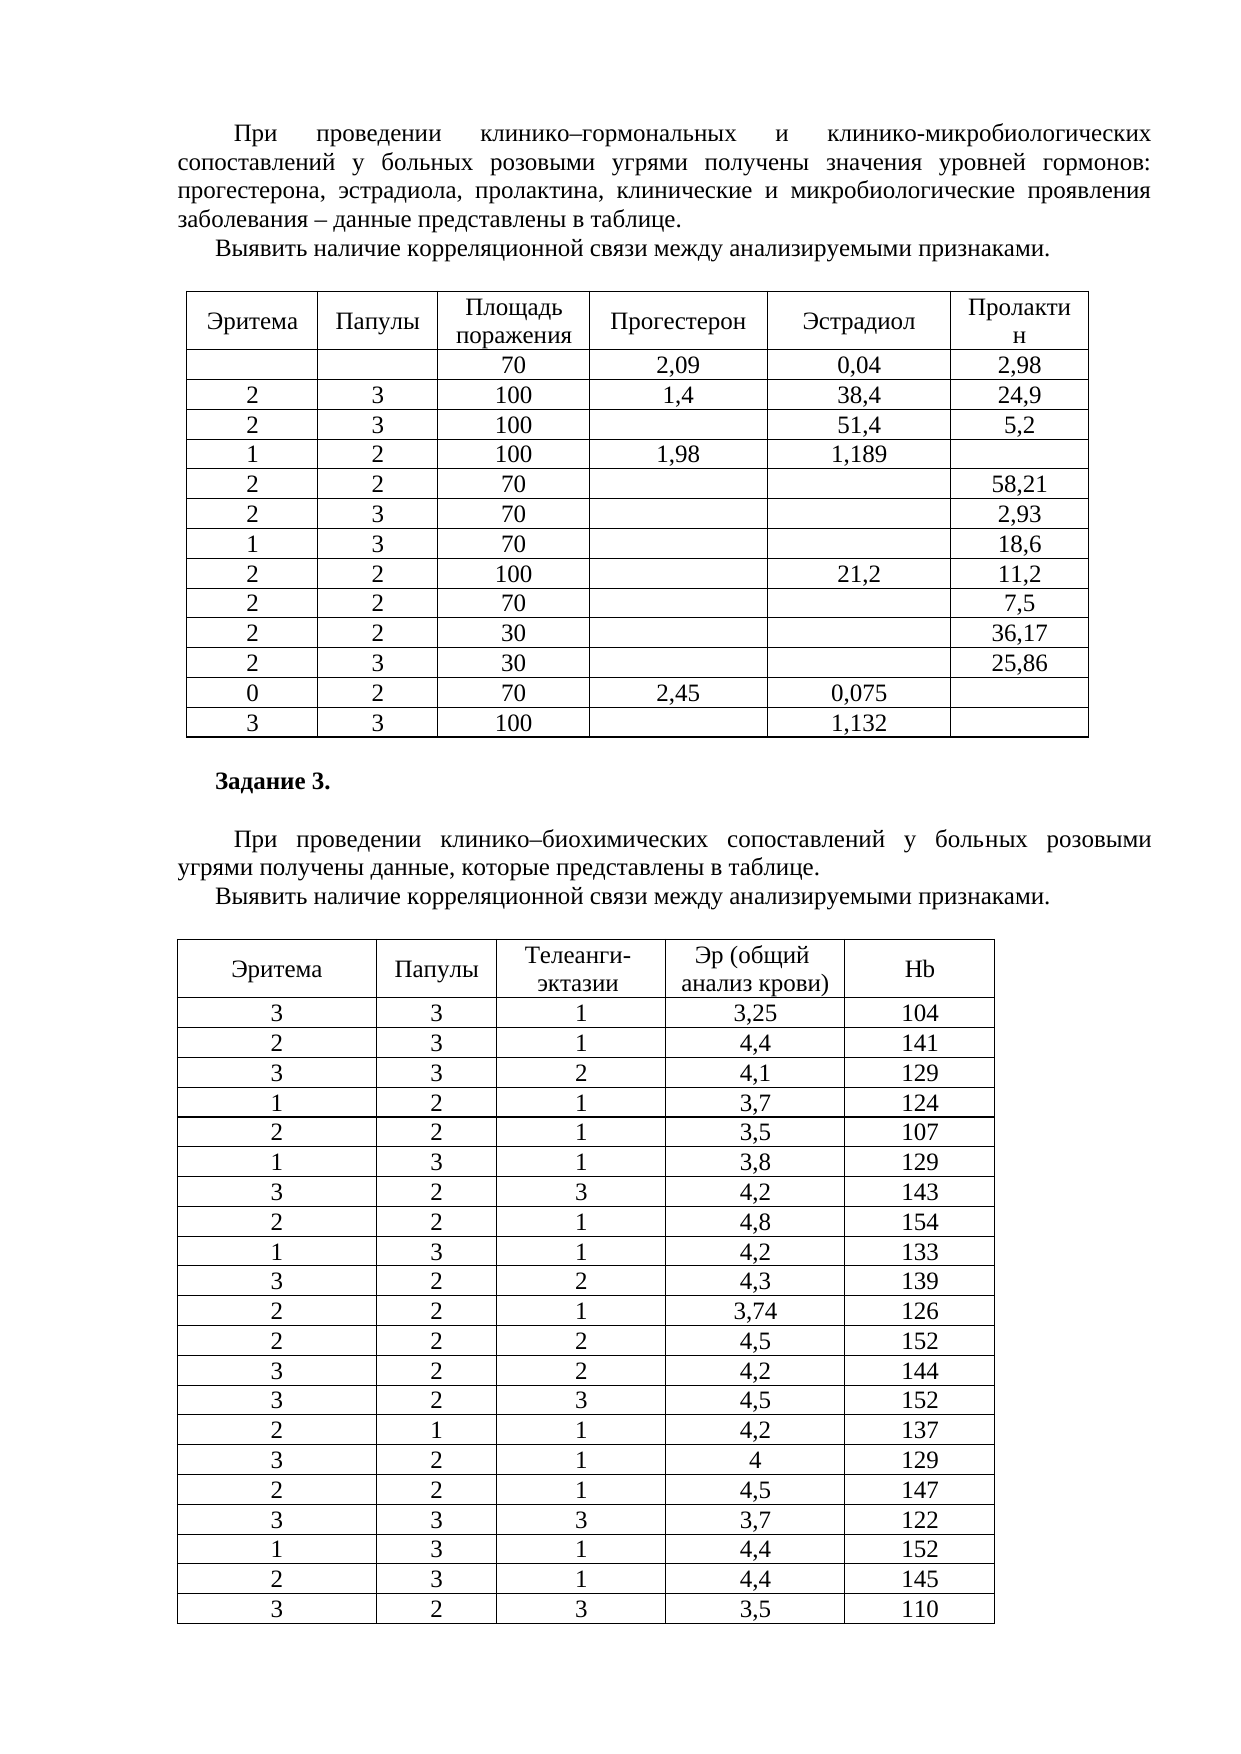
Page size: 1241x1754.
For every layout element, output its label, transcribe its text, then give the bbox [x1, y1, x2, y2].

table_cell 3 [318, 380, 437, 409]
table_cell 2 [318, 618, 437, 647]
table_cell 2 [377, 1118, 496, 1146]
table_cell 3 [178, 998, 376, 1027]
table_cell 3 [377, 1564, 496, 1593]
table_cell 100 [438, 559, 589, 587]
table_cell 3 [377, 1028, 496, 1057]
table_cell 133 [845, 1237, 994, 1265]
table_cell [590, 708, 767, 736]
table_cell 2 [187, 469, 317, 498]
table_cell 2 [187, 410, 317, 438]
table_cell 147 [845, 1475, 994, 1504]
table_cell 2 [377, 1296, 496, 1325]
table_cell [590, 529, 767, 558]
table_cell 152 [845, 1326, 994, 1355]
table_cell 100 [438, 440, 589, 468]
table_header Папулы [318, 292, 437, 349]
table_header Эритема [178, 940, 376, 997]
table_cell 3 [318, 708, 437, 736]
table_cell 3 [178, 1177, 376, 1206]
table_cell 100 [438, 380, 589, 409]
table_header Эстрадиол [768, 292, 950, 349]
table_cell 2 [318, 440, 437, 468]
table_cell 1 [178, 1237, 376, 1265]
table_cell 2,45 [590, 678, 767, 707]
table_cell 0,04 [768, 350, 950, 379]
table_cell 38,4 [768, 380, 950, 409]
table_cell 3 [178, 1266, 376, 1295]
table_cell 1,98 [590, 440, 767, 468]
table_cell 100 [438, 410, 589, 438]
table_cell 2 [318, 589, 437, 617]
table_cell 1 [497, 1475, 665, 1504]
table_cell 1 [187, 440, 317, 468]
table_cell 2 [377, 1594, 496, 1623]
table_header Hb [845, 940, 994, 997]
text При проведении клинико–биохимических сопоставлений у боль­ных розовыми угрями получены данные, которые представлены в таблице. [177, 824, 1152, 881]
table_cell 2 [187, 380, 317, 409]
text Выявить наличие корреляционной связи между анализируемыми признаками. [177, 881, 1152, 910]
table_cell 126 [845, 1296, 994, 1325]
table_cell 2 [187, 648, 317, 677]
table_cell 4,1 [666, 1058, 844, 1087]
table_cell 1 [497, 1147, 665, 1176]
table_header Эритема [187, 292, 317, 349]
table_cell 3 [377, 1147, 496, 1176]
table_cell 70 [438, 469, 589, 498]
table_cell 0 [187, 678, 317, 707]
table_cell 4,3 [666, 1266, 844, 1295]
table_cell 25,86 [951, 648, 1088, 677]
table_cell 58,21 [951, 469, 1088, 498]
table_cell 24,9 [951, 380, 1088, 409]
table_cell [768, 589, 950, 617]
table_cell 3 [497, 1594, 665, 1623]
table_header Пролактин [951, 292, 1088, 349]
table_cell 1,4 [590, 380, 767, 409]
table_cell 1 [497, 1118, 665, 1146]
table_cell 2 [497, 1266, 665, 1295]
table_cell 3,5 [666, 1594, 844, 1623]
table_cell 152 [845, 1535, 994, 1563]
table_cell 4,5 [666, 1386, 844, 1414]
table_cell 129 [845, 1058, 994, 1087]
table_cell 3,74 [666, 1296, 844, 1325]
text Задание 3. [177, 766, 1152, 795]
table_cell 3 [318, 648, 437, 677]
table_cell 104 [845, 998, 994, 1027]
table_cell 145 [845, 1564, 994, 1593]
table_cell 3 [377, 998, 496, 1027]
table_header Эр (общий анализ крови) [666, 940, 844, 997]
table_cell 70 [438, 499, 589, 528]
table_cell 4,2 [666, 1177, 844, 1206]
table_header Площадь поражения [438, 292, 589, 349]
table_cell 2,98 [951, 350, 1088, 379]
table_cell 2 [318, 469, 437, 498]
table_cell 1 [187, 529, 317, 558]
table_cell 2 [178, 1028, 376, 1057]
table_cell [768, 499, 950, 528]
table_cell 1,132 [768, 708, 950, 736]
table_cell 1 [178, 1088, 376, 1116]
table_cell 2 [497, 1356, 665, 1384]
table_cell 3,7 [666, 1088, 844, 1116]
table_cell 1 [497, 1415, 665, 1444]
table_cell 1 [377, 1415, 496, 1444]
table_cell 5,2 [951, 410, 1088, 438]
table_cell [590, 589, 767, 617]
table_cell 2 [318, 678, 437, 707]
table_cell [187, 350, 317, 379]
table_cell 124 [845, 1088, 994, 1116]
table_cell 4,4 [666, 1028, 844, 1057]
table_cell 152 [845, 1386, 994, 1414]
table_cell 2,09 [590, 350, 767, 379]
table_cell [590, 469, 767, 498]
table_cell 3 [497, 1505, 665, 1533]
table_cell 3 [178, 1058, 376, 1087]
table_cell [590, 499, 767, 528]
table_cell 4,5 [666, 1475, 844, 1504]
table_cell 3 [178, 1594, 376, 1623]
table_cell 1 [497, 998, 665, 1027]
table_cell 2 [377, 1475, 496, 1504]
table_cell 129 [845, 1445, 994, 1474]
table_cell 1,189 [768, 440, 950, 468]
table_cell 3 [377, 1058, 496, 1087]
table_cell 2 [187, 589, 317, 617]
table_cell 2 [178, 1564, 376, 1593]
table_cell 3,25 [666, 998, 844, 1027]
table_cell 3 [178, 1356, 376, 1384]
table_cell 3 [178, 1386, 376, 1414]
table_cell 4 [666, 1445, 844, 1474]
table_cell 143 [845, 1177, 994, 1206]
table_cell 2 [497, 1058, 665, 1087]
table_cell 1 [497, 1088, 665, 1116]
table_cell [951, 440, 1088, 468]
table_cell 2 [178, 1118, 376, 1146]
table_header Телеанги- эктазии [497, 940, 665, 997]
table_cell 70 [438, 529, 589, 558]
table_cell 2 [377, 1386, 496, 1414]
table_cell 2 [377, 1266, 496, 1295]
table_cell 4,4 [666, 1564, 844, 1593]
table_cell 1 [178, 1147, 376, 1176]
table_cell 3 [187, 708, 317, 736]
table_cell 129 [845, 1147, 994, 1176]
table_cell [590, 618, 767, 647]
table_cell 2 [178, 1207, 376, 1236]
table_cell 18,6 [951, 529, 1088, 558]
table_cell 154 [845, 1207, 994, 1236]
table_cell 3 [178, 1445, 376, 1474]
table_cell 2 [178, 1415, 376, 1444]
table_cell 2 [178, 1326, 376, 1355]
table_cell 7,5 [951, 589, 1088, 617]
table_cell 51,4 [768, 410, 950, 438]
table_cell 107 [845, 1118, 994, 1146]
table_cell 1 [497, 1028, 665, 1057]
table_cell 137 [845, 1415, 994, 1444]
table_cell 3 [178, 1505, 376, 1533]
table_cell 4,2 [666, 1237, 844, 1265]
table_cell 2 [178, 1475, 376, 1504]
table_cell 2 [187, 618, 317, 647]
table_cell 2 [187, 559, 317, 587]
table_cell 4,5 [666, 1326, 844, 1355]
table_cell 3,5 [666, 1118, 844, 1146]
table_cell 4,2 [666, 1356, 844, 1384]
table_cell 4,4 [666, 1535, 844, 1563]
table_cell 1 [497, 1237, 665, 1265]
table_cell 0,075 [768, 678, 950, 707]
table_cell 3 [377, 1535, 496, 1563]
table_cell 2 [377, 1177, 496, 1206]
table_header Папулы [377, 940, 496, 997]
table_cell 4,2 [666, 1415, 844, 1444]
table_header Прогестерон [590, 292, 767, 349]
table_cell 30 [438, 648, 589, 677]
table_cell 100 [438, 708, 589, 736]
table_cell [768, 469, 950, 498]
table_cell 1 [497, 1535, 665, 1563]
table_cell 1 [497, 1445, 665, 1474]
table_cell 2 [377, 1445, 496, 1474]
table_cell [590, 559, 767, 587]
table_cell 70 [438, 678, 589, 707]
table_cell 4,8 [666, 1207, 844, 1236]
table_cell 144 [845, 1356, 994, 1384]
table_cell [318, 350, 437, 379]
table_cell [768, 529, 950, 558]
table_cell 3 [318, 499, 437, 528]
table_cell 1 [497, 1564, 665, 1593]
table_cell 36,17 [951, 618, 1088, 647]
table_cell 2 [318, 559, 437, 587]
text Выявить наличие корреляционной связи между анализируемыми признаками. [177, 233, 1152, 262]
table_cell 2 [497, 1326, 665, 1355]
table_cell 3 [318, 410, 437, 438]
table_cell 2,93 [951, 499, 1088, 528]
table_cell [768, 618, 950, 647]
table_cell 1 [178, 1535, 376, 1563]
table_cell 2 [187, 499, 317, 528]
table_cell [951, 678, 1088, 707]
table_cell [590, 648, 767, 677]
table_cell 122 [845, 1505, 994, 1533]
table_cell 3 [318, 529, 437, 558]
table_cell 3 [497, 1177, 665, 1206]
table_cell 2 [377, 1326, 496, 1355]
table_cell 2 [178, 1296, 376, 1325]
table_cell 139 [845, 1266, 994, 1295]
table_cell 70 [438, 350, 589, 379]
table_cell 2 [377, 1356, 496, 1384]
table_cell 3,8 [666, 1147, 844, 1176]
table_cell 70 [438, 589, 589, 617]
table_cell 110 [845, 1594, 994, 1623]
table_cell 1 [497, 1207, 665, 1236]
table_cell 3 [377, 1505, 496, 1533]
table_cell [768, 648, 950, 677]
text При проведении клинико–гормональных и клинико-микробиологических сопоставлений у больных розовыми угрями получены значения уровней гормонов: прогестерона, эстрадиола, пролактина, клинические и микробиологические проявления заболевания – данные представлены в таблице. [177, 118, 1152, 233]
table_cell 2 [377, 1088, 496, 1116]
table_cell 2 [377, 1207, 496, 1236]
table_cell 3 [497, 1386, 665, 1414]
table_cell [951, 708, 1088, 736]
table_cell 3,7 [666, 1505, 844, 1533]
table_cell 141 [845, 1028, 994, 1057]
table_cell [590, 410, 767, 438]
table_cell 3 [377, 1237, 496, 1265]
table_cell 21,2 [768, 559, 950, 587]
table_cell 1 [497, 1296, 665, 1325]
table_cell 30 [438, 618, 589, 647]
table_cell 11,2 [951, 559, 1088, 587]
